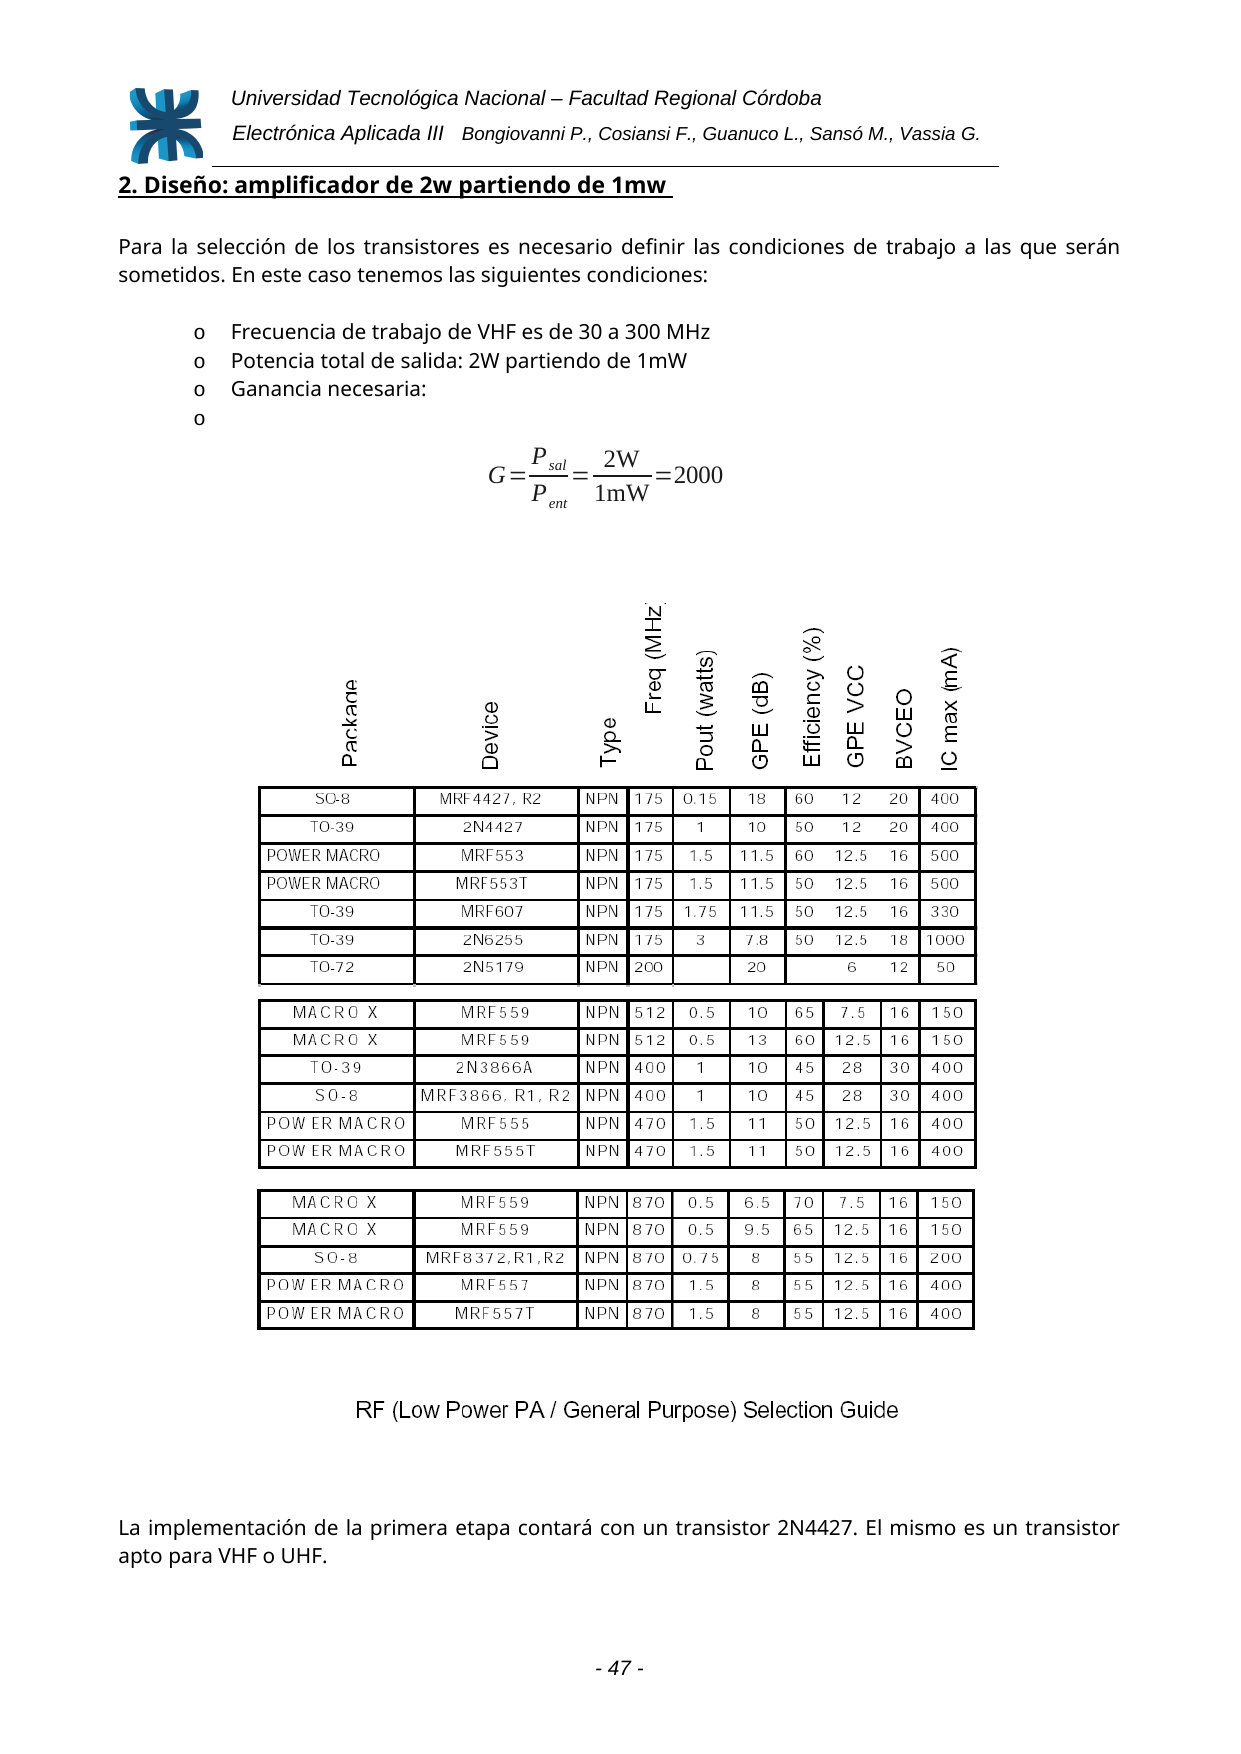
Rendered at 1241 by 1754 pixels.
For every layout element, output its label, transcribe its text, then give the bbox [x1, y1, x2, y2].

picture [129, 88, 203, 164]
text La implementación de la primera etapa contará con un transistor 2N4427. El mismo es un transistor apto para VHF o UHF. [118, 1513, 1122, 1570]
list Potencia total de salida: 2W partiendo de 1mW [193, 346, 1122, 374]
list Frecuencia de trabajo de VHF es de 30 a 300 MHz [193, 317, 1122, 346]
text Para la selección de los transistores es necesario definir las condiciones de trabajo a las que serán sometidos. En este caso tenemos las siguientes condiciones: [118, 232, 1122, 289]
list Ganancia necesaria: [193, 374, 1122, 403]
text 2. Diseño: amplificador de 2w partiendo de 1mw [118, 169, 1122, 201]
